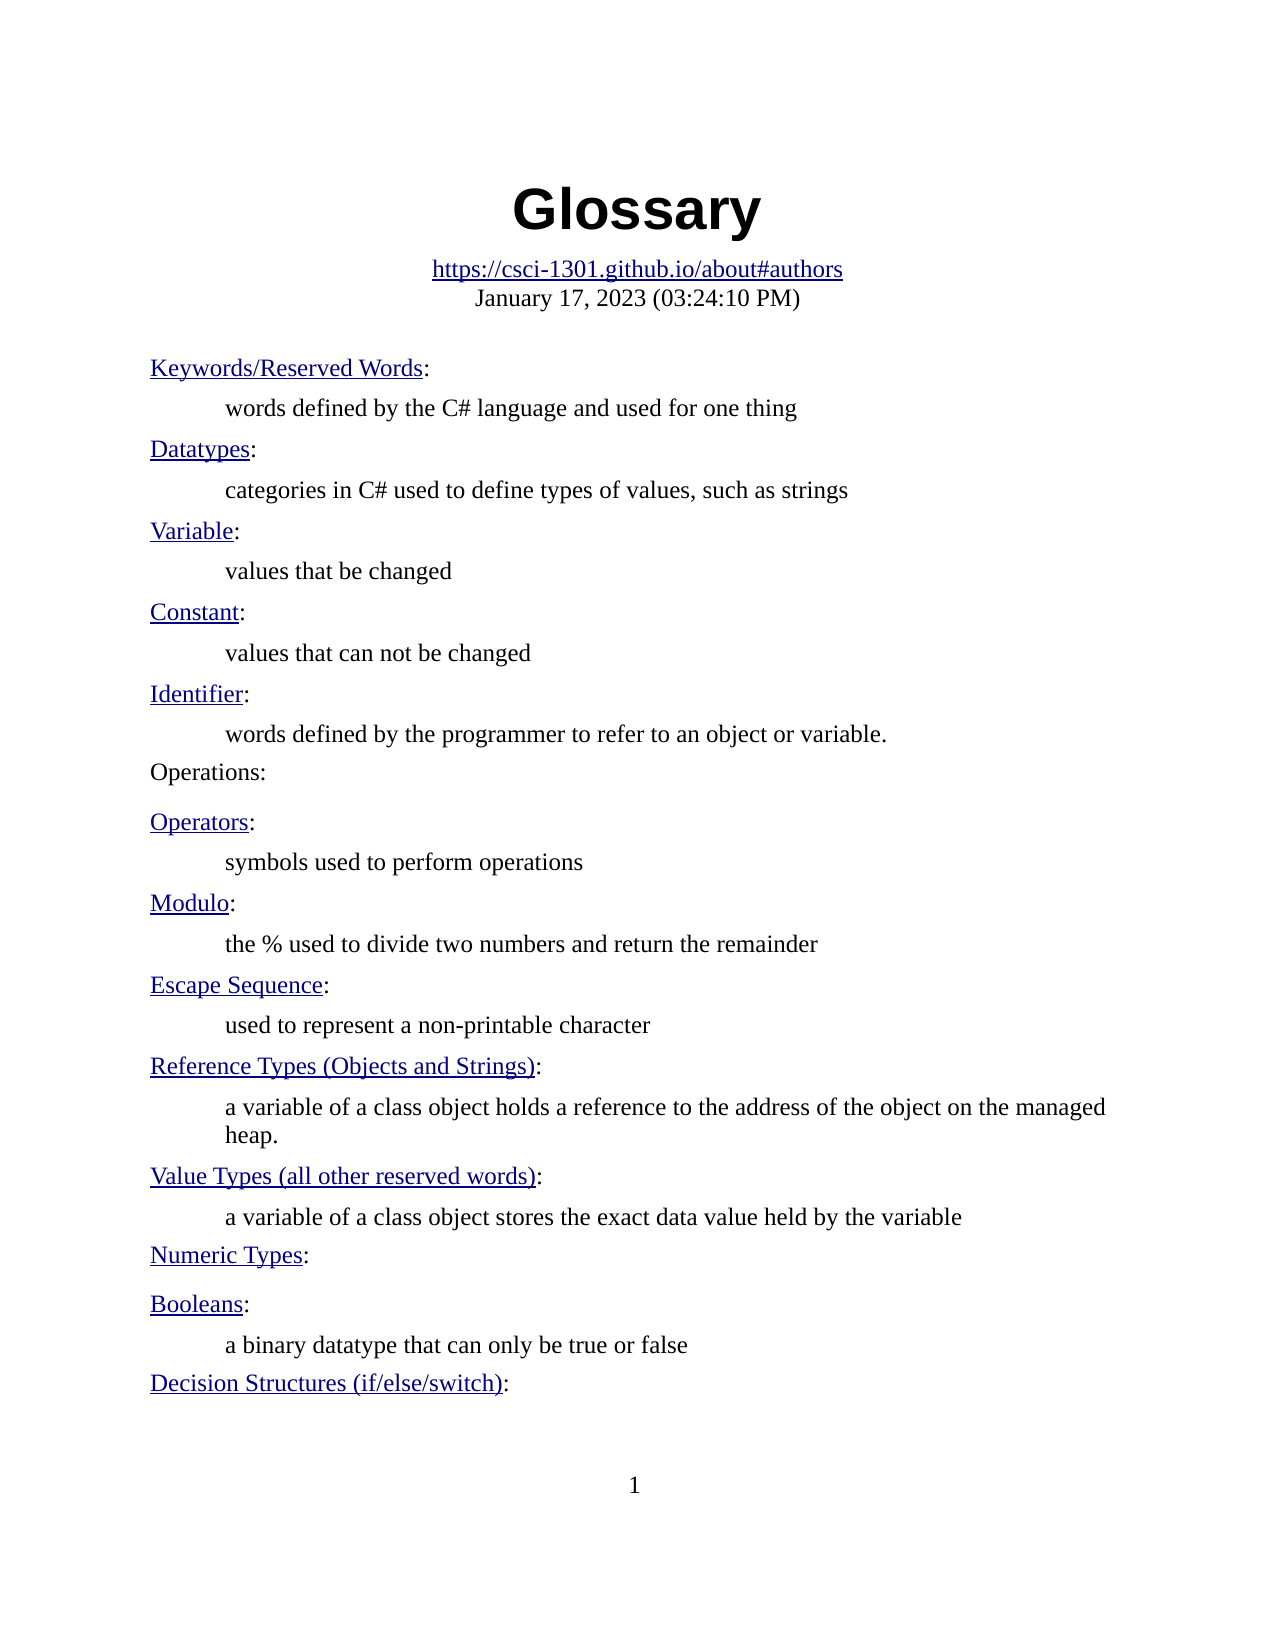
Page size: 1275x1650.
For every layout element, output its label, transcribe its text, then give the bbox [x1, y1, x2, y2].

title Glossary [150, 175, 1125, 242]
text categories in C# used to define types of values, such as strings [225, 475, 1125, 504]
text values that can not be changed [225, 638, 1125, 667]
text Escape Sequence: [150, 970, 1125, 998]
text https://csci-1301.github.io/about#authors [150, 254, 1125, 283]
text Identifier: [150, 679, 1125, 707]
text values that be changed [225, 556, 1125, 585]
text a variable of a class object holds a reference to the address of the object on the managed heap. [225, 1092, 1125, 1149]
text Booleans: [150, 1289, 1125, 1318]
text symbols used to perform operations [225, 847, 1125, 876]
text Modulo: [150, 888, 1125, 917]
text January 17, 2023 (03:24:10 PM) [150, 283, 1125, 312]
text a variable of a class object stores the exact data value held by the variable [225, 1202, 1125, 1231]
text Keywords/Reserved Words: [150, 353, 1125, 382]
text Operations: [150, 757, 1125, 786]
text Reference Types (Objects and Strings): [150, 1051, 1125, 1080]
text a binary datatype that can only be true or false [225, 1330, 1125, 1359]
text the % used to divide two numbers and return the remainder [225, 929, 1125, 958]
text used to represent a non-printable character [225, 1010, 1125, 1039]
text Datatypes: [150, 434, 1125, 463]
text Variable: [150, 516, 1125, 544]
text Constant: [150, 597, 1125, 626]
text Operators: [150, 807, 1125, 836]
text words defined by the C# language and used for one thing [225, 393, 1125, 422]
text Decision Structures (if/else/switch): [150, 1368, 1125, 1397]
text Numeric Types: [150, 1240, 1125, 1268]
text words defined by the programmer to refer to an object or variable. [225, 719, 1125, 748]
text Value Types (all other reserved words): [150, 1161, 1125, 1190]
